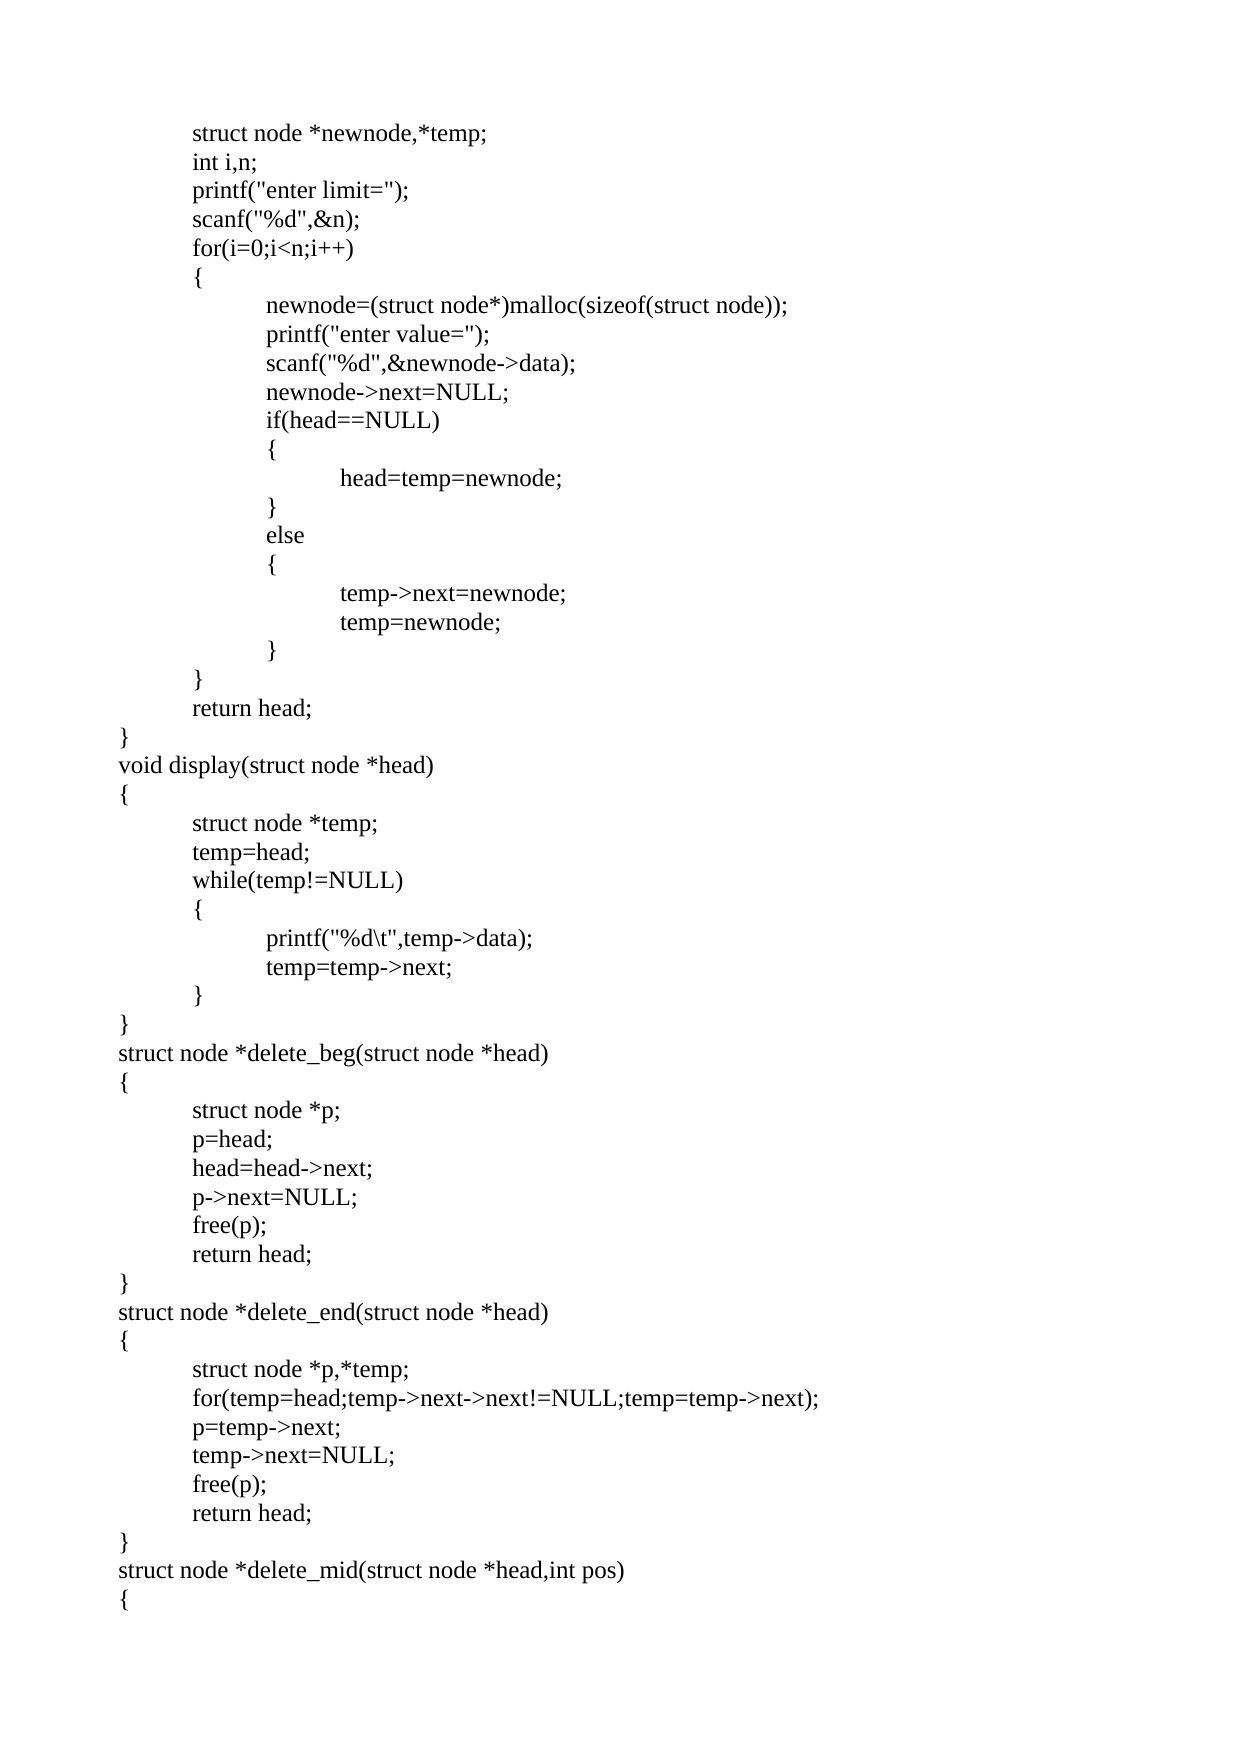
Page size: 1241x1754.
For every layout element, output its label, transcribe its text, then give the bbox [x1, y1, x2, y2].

text return head; [118, 1239, 1122, 1268]
text temp->next=NULL; [118, 1441, 1122, 1469]
text p=temp->next; [118, 1412, 1122, 1441]
text void display(struct node *head) [118, 751, 1122, 779]
text return head; [118, 693, 1122, 722]
text { [118, 779, 1122, 808]
text int i,n; [118, 147, 1122, 176]
text free(p); [118, 1469, 1122, 1498]
text return head; [118, 1498, 1122, 1527]
text newnode->next=NULL; [118, 377, 1122, 406]
text temp->next=newnode; [118, 578, 1122, 607]
text { [118, 894, 1122, 923]
text { [118, 549, 1122, 578]
text struct node *p; [118, 1096, 1122, 1124]
text { [118, 262, 1122, 291]
text scanf("%d",&n); [118, 204, 1122, 233]
text temp=head; [118, 837, 1122, 866]
text scanf("%d",&newnode->data); [118, 348, 1122, 377]
text } [118, 664, 1122, 693]
text temp=newnode; [118, 607, 1122, 636]
text } [118, 636, 1122, 664]
text while(temp!=NULL) [118, 866, 1122, 894]
text else [118, 521, 1122, 549]
text } [118, 1527, 1122, 1556]
text head=head->next; [118, 1153, 1122, 1182]
text } [118, 1268, 1122, 1297]
text p=head; [118, 1124, 1122, 1153]
text p->next=NULL; [118, 1182, 1122, 1211]
text for(temp=head;temp->next->next!=NULL;temp=temp->next); [118, 1383, 1122, 1412]
text printf("enter value="); [118, 319, 1122, 348]
text struct node *temp; [118, 808, 1122, 837]
text struct node *delete_beg(struct node *head) [118, 1038, 1122, 1067]
text newnode=(struct node*)malloc(sizeof(struct node)); [118, 291, 1122, 319]
text } [118, 722, 1122, 751]
text struct node *delete_mid(struct node *head,int pos) [118, 1556, 1122, 1584]
text } [118, 981, 1122, 1009]
text } [118, 492, 1122, 521]
text struct node *delete_end(struct node *head) [118, 1297, 1122, 1326]
text { [118, 434, 1122, 463]
text struct node *newnode,*temp; [118, 118, 1122, 147]
text printf("%d\t",temp->data); [118, 923, 1122, 952]
text for(i=0;i<n;i++) [118, 233, 1122, 262]
text } [118, 1009, 1122, 1038]
text temp=temp->next; [118, 952, 1122, 981]
text free(p); [118, 1211, 1122, 1239]
text head=temp=newnode; [118, 463, 1122, 492]
text { [118, 1584, 1122, 1613]
text if(head==NULL) [118, 406, 1122, 434]
text printf("enter limit="); [118, 176, 1122, 204]
text struct node *p,*temp; [118, 1354, 1122, 1383]
text { [118, 1326, 1122, 1354]
text { [118, 1067, 1122, 1096]
